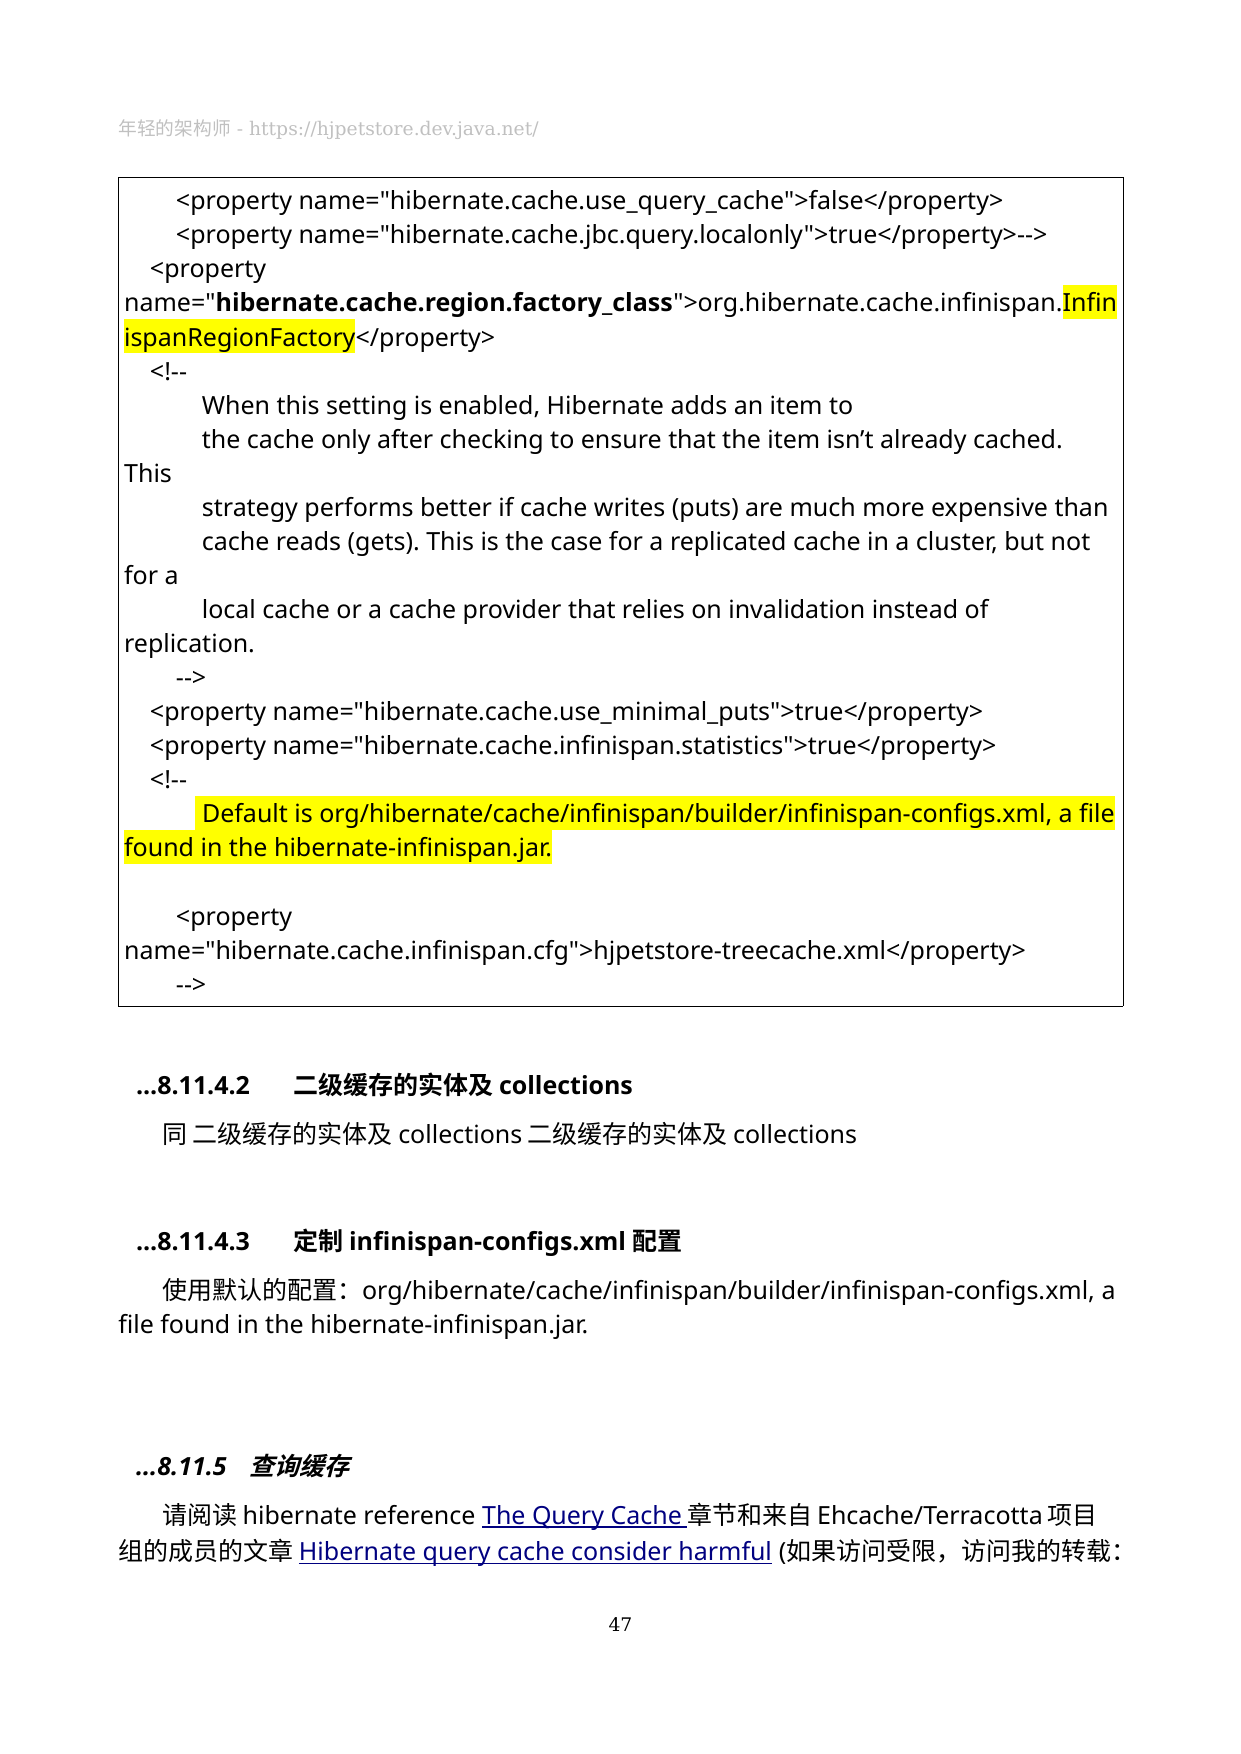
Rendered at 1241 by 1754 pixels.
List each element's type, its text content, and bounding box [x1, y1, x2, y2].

subtitle 二级缓存的实体及 collections [136, 1065, 1122, 1102]
text 请阅读 hibernate reference The Query Cache章节和来自Ehcache/Terracotta项目组的成员的文章 Hibernate query cache consider harmful (如果访问受限，访问我的转载：Hibernate query cache considered harmful?) [118, 1495, 1122, 1568]
text 同 二级缓存的实体及 collections二级缓存的实体及 collections [118, 1114, 1122, 1150]
table_cell <property name="hibernate.cache.use_query_cache">false</property> <property name="hibernate.cache.jbc.query.localonly">true</property>--> <property name="hibernate.cache.region.factory_class">org.hibernate.cache.infinispan.InfinispanRegionFactory</property> <!-- When this setting is enabled, Hibernate adds an item to the cache only after checking to ensure that the item isn’t already cached. This strategy performs better if cache writes (puts) are much more expensive than cache reads (gets). This is the case for a replicated cache in a cluster, but not for a local cache or a cache provider that relies on invalidation instead of replication. --> <property name="hibernate.cache.use_minimal_puts">true</property> <property name="hibernate.cache.infinispan.statistics">true</property> <!-- Default is org/hibernate/cache/infinispan/builder/infinispan-configs.xml, a file found in the hibernate-infinispan.jar. <property name="hibernate.cache.infinispan.cfg">hjpetstore-treecache.xml</property> --> [119, 178, 1123, 1006]
subtitle 查询缓存 [136, 1447, 1122, 1483]
text 使用默认的配置：org/hibernate/cache/infinispan/builder/infinispan-configs.xml, a file found in the hibernate-infinispan.jar. [118, 1271, 1122, 1341]
subtitle 定制 infinispan-configs.xml 配置 [136, 1222, 1122, 1258]
